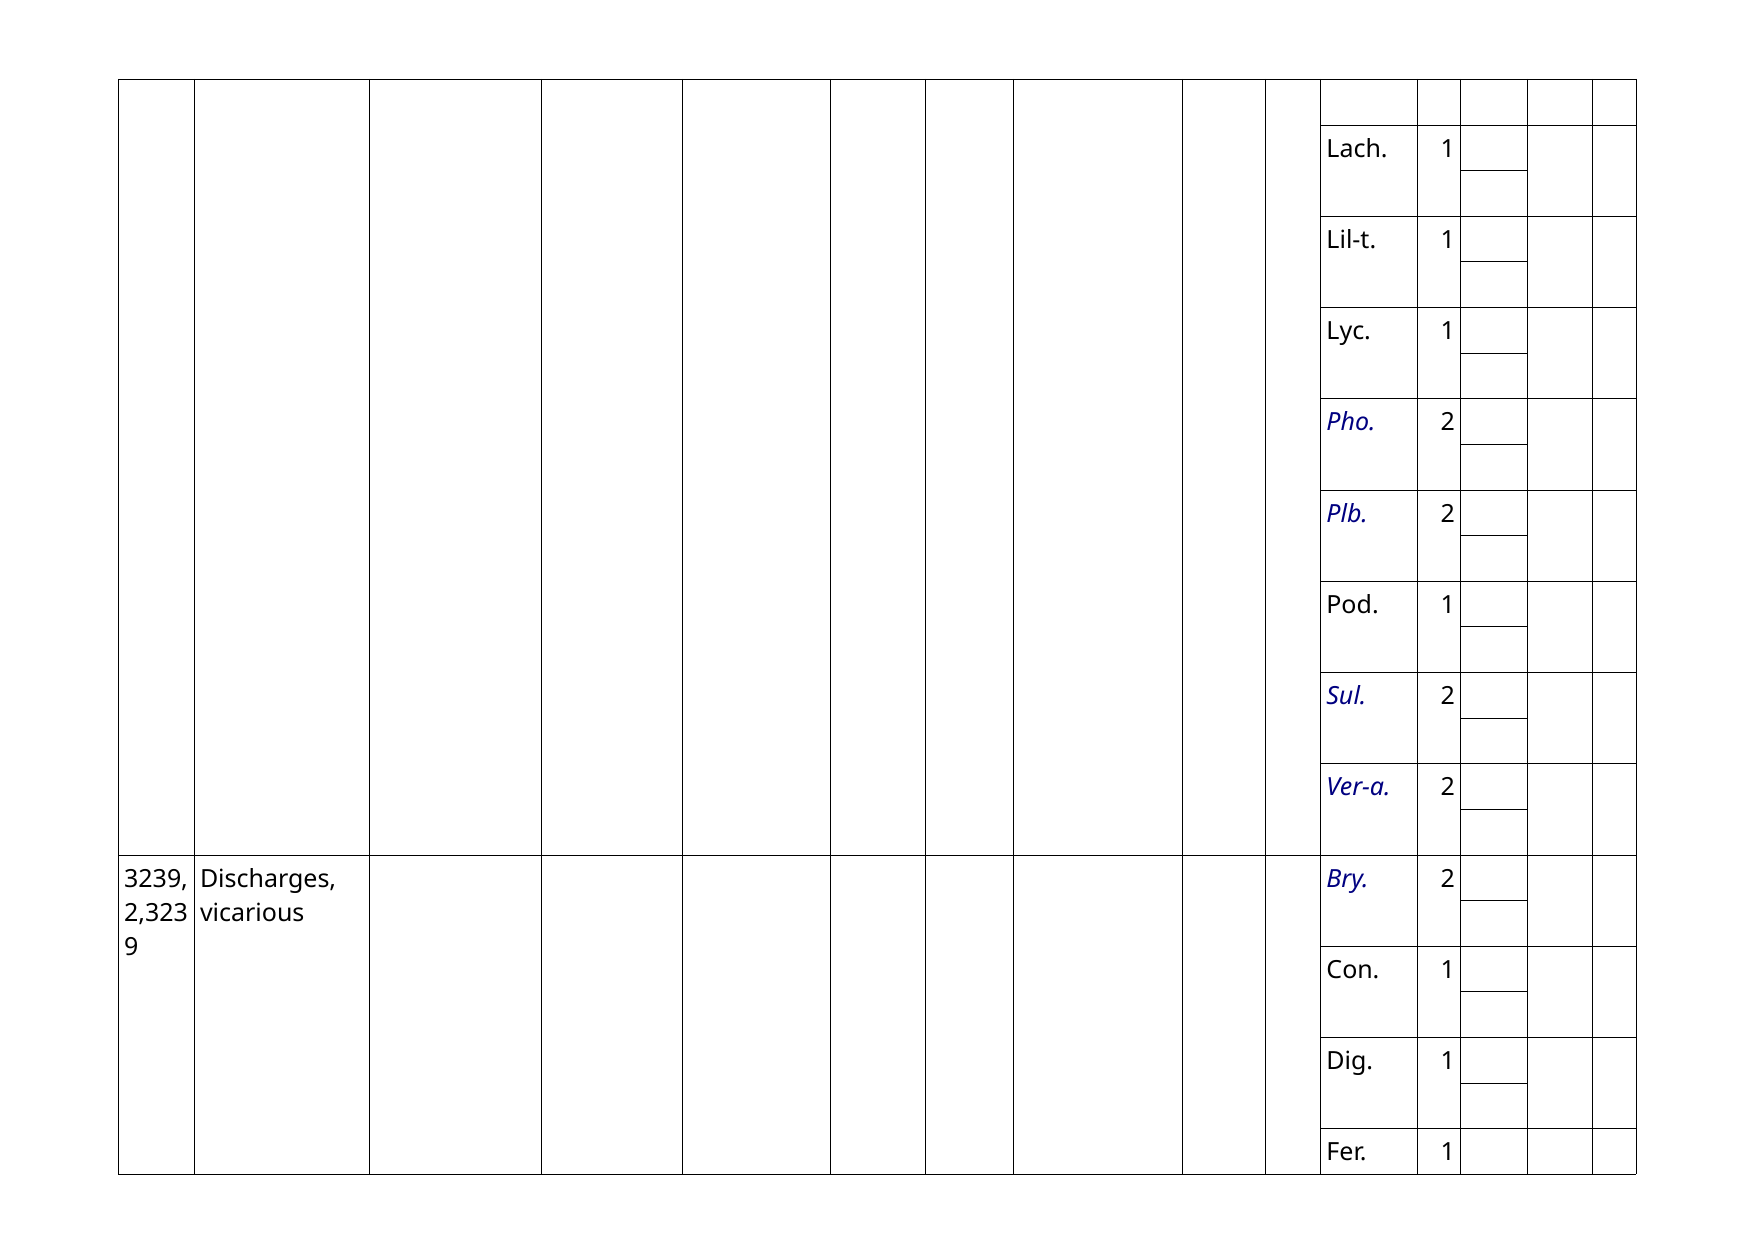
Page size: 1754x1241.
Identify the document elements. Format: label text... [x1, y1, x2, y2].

table_cell 2 [1418, 399, 1460, 489]
table_cell [370, 80, 541, 854]
table_cell [1593, 1038, 1636, 1128]
table_cell [1321, 80, 1417, 124]
table_cell [1593, 582, 1636, 672]
table_cell [1593, 126, 1636, 216]
table_cell Lach. [1321, 126, 1417, 216]
table_cell [1528, 582, 1592, 672]
table_cell [926, 80, 1013, 854]
table_cell [1593, 80, 1636, 124]
table_cell 2 [1418, 673, 1460, 763]
table_cell Ver-a. [1321, 764, 1417, 854]
table_cell [1461, 399, 1527, 444]
table_cell 1 [1418, 1129, 1460, 1174]
table_cell [1461, 1084, 1527, 1128]
table_cell [1461, 627, 1527, 672]
table_cell [926, 856, 1013, 1174]
table_cell [683, 856, 830, 1174]
table_cell [1593, 764, 1636, 854]
table_cell [542, 80, 682, 854]
table_cell [195, 80, 369, 854]
table_cell [1593, 217, 1636, 307]
table_cell Lil-t. [1321, 217, 1417, 307]
table_cell [1461, 536, 1527, 581]
table_cell Lyc. [1321, 308, 1417, 398]
table_cell Dig. [1321, 1038, 1417, 1128]
table_cell Con. [1321, 947, 1417, 1037]
table_cell 2 [1418, 856, 1460, 946]
table_cell [1014, 80, 1182, 854]
table_cell [1528, 308, 1592, 398]
table_cell [1461, 992, 1527, 1037]
table_cell [1593, 856, 1636, 946]
table_cell [1461, 856, 1527, 900]
table_cell [1593, 673, 1636, 763]
table_cell [542, 856, 682, 1174]
table_cell [1461, 80, 1527, 124]
table_cell [1593, 308, 1636, 398]
table_cell 2 [1418, 491, 1460, 581]
table_cell [1528, 80, 1592, 124]
table_cell [1461, 582, 1527, 626]
table_cell [1461, 491, 1527, 535]
table_cell 3239,2,3239 [119, 856, 194, 1174]
table_cell 2 [1418, 764, 1460, 854]
table_cell 1 [1418, 1038, 1460, 1128]
table_cell [1461, 262, 1527, 307]
table_cell [1461, 217, 1527, 261]
table_cell [1461, 354, 1527, 398]
table_cell [1461, 126, 1527, 170]
table_cell [370, 856, 541, 1174]
table_cell [1528, 856, 1592, 946]
table_cell [683, 80, 830, 854]
table_cell [1528, 217, 1592, 307]
table_cell [831, 856, 925, 1174]
table_cell [1461, 308, 1527, 353]
table_cell [1461, 719, 1527, 763]
table_cell [1461, 1129, 1527, 1174]
table_cell 1 [1418, 947, 1460, 1037]
table_cell [1593, 491, 1636, 581]
table_cell [1461, 171, 1527, 216]
table_cell [1461, 901, 1527, 946]
table_cell [1461, 764, 1527, 809]
table_cell Pod. [1321, 582, 1417, 672]
table_cell [831, 80, 925, 854]
table_cell [1528, 764, 1592, 854]
table_cell [1528, 947, 1592, 1037]
table_cell [1461, 810, 1527, 854]
table_cell Discharges, vicarious [195, 856, 369, 1174]
table_cell [1593, 947, 1636, 1037]
table_cell [1461, 445, 1527, 489]
table_cell Sul. [1321, 673, 1417, 763]
table_cell Pho. [1321, 399, 1417, 489]
table_cell [1528, 1129, 1592, 1174]
table_cell [1593, 399, 1636, 489]
table_cell [1014, 856, 1182, 1174]
table_cell [1418, 80, 1460, 124]
table_cell Fer. [1321, 1129, 1417, 1174]
table_cell [1183, 856, 1265, 1174]
table_cell 1 [1418, 126, 1460, 216]
table_cell [1266, 856, 1320, 1174]
table_cell [1593, 1129, 1636, 1174]
table_cell [1528, 1038, 1592, 1128]
table_cell [1461, 1038, 1527, 1083]
table_cell [1183, 80, 1265, 854]
table_cell [1461, 947, 1527, 991]
table_cell [1528, 126, 1592, 216]
table_cell 1 [1418, 308, 1460, 398]
table_cell [1528, 673, 1592, 763]
table_cell 1 [1418, 217, 1460, 307]
table_cell Plb. [1321, 491, 1417, 581]
table_cell [119, 80, 194, 854]
table_cell [1528, 399, 1592, 489]
table_cell [1266, 80, 1320, 854]
table_cell 1 [1418, 582, 1460, 672]
table_cell [1528, 491, 1592, 581]
table_cell [1461, 673, 1527, 718]
table_cell Bry. [1321, 856, 1417, 946]
